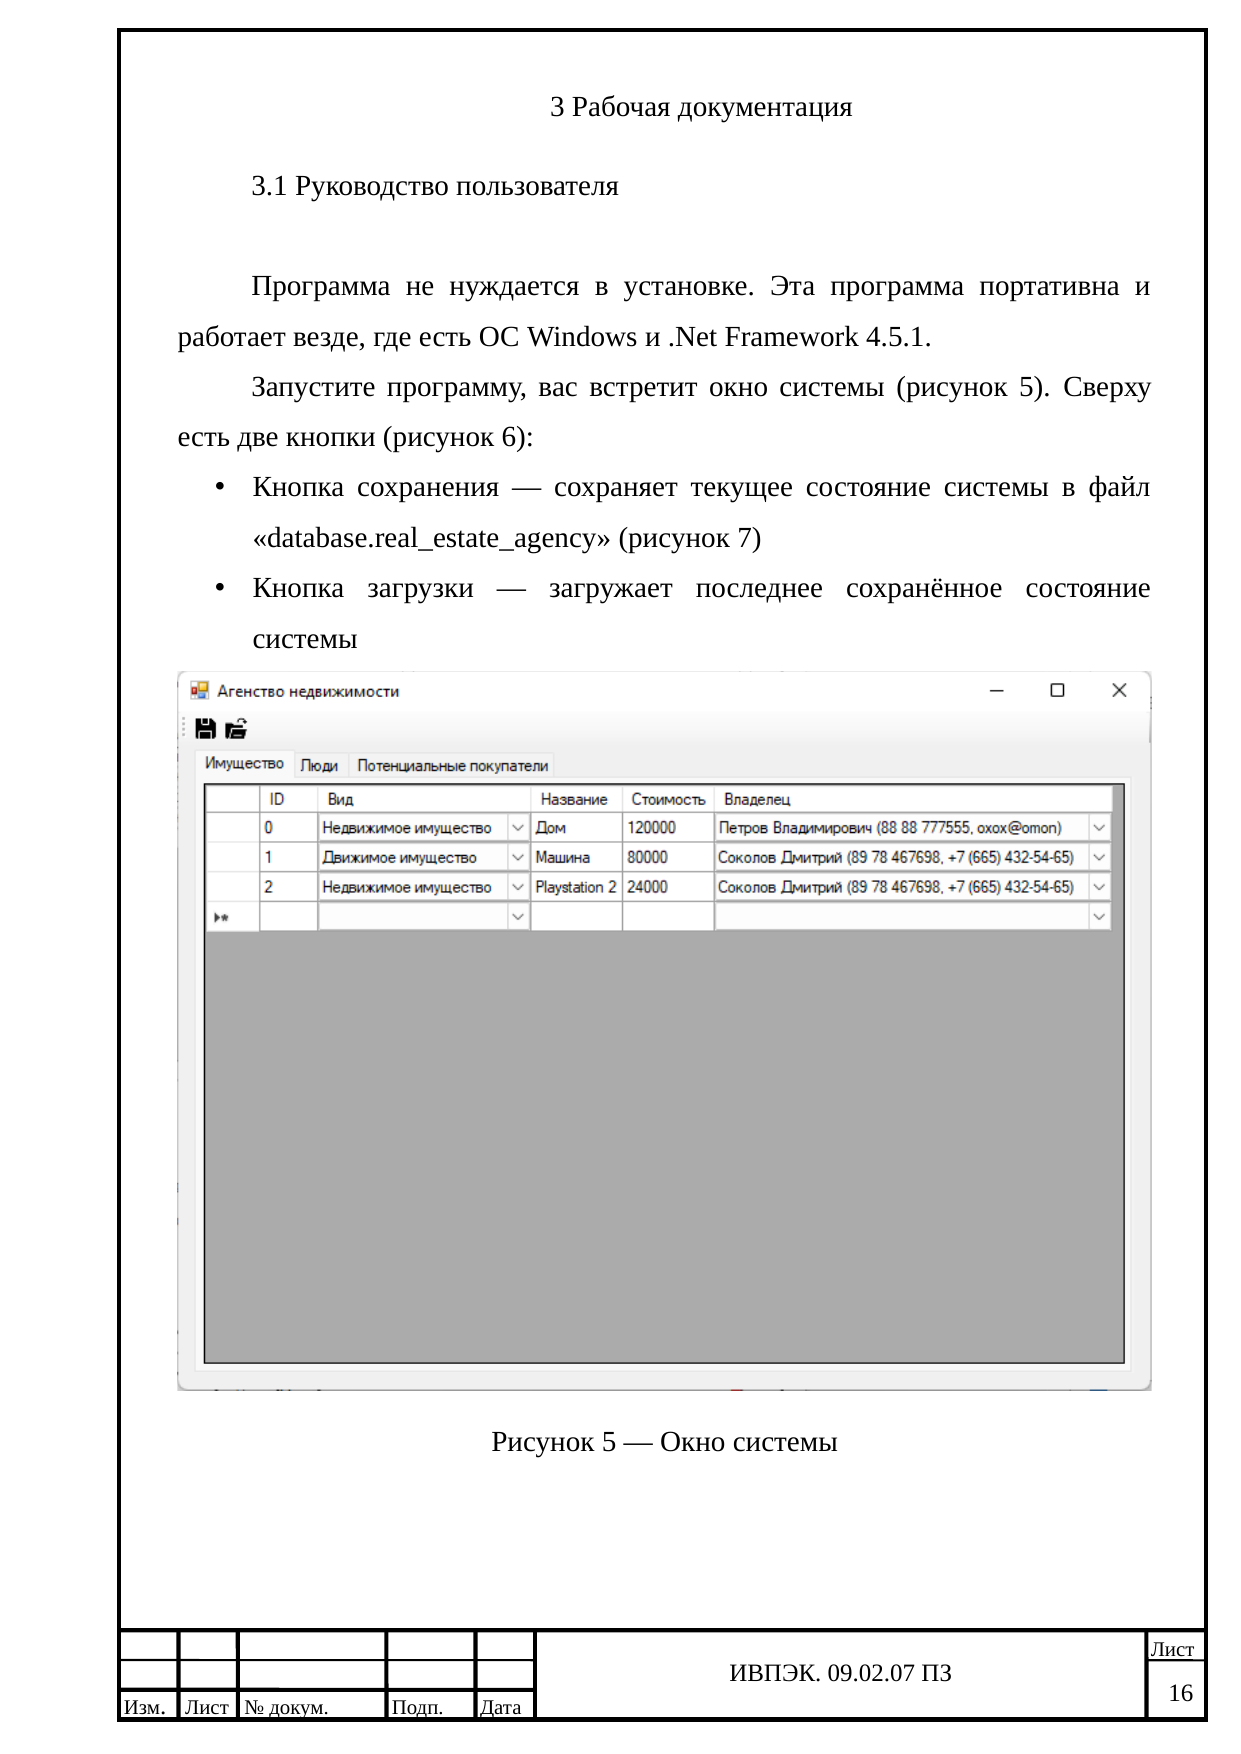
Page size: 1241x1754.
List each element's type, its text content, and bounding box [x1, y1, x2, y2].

subtitle 3 Рабочая документация [177, 89, 1152, 122]
text Рисунок 5 — Окно системы [177, 1391, 1152, 1458]
text Запустите программу, вас встретит окно системы (рисунок 5). Сверху есть две кнопки (рисунок 6): [177, 369, 1152, 453]
list Кнопка загрузки — загружает последнее сохранённое состояние системы [215, 570, 1152, 654]
subtitle 3.1 Руководство пользователя [177, 168, 1152, 201]
text Программа не нуждается в установке. Эта программа портативна и работает везде, где есть ОС Windows и .Net Framework 4.5.1. [177, 268, 1152, 352]
picture [177, 671, 1152, 1391]
list Кнопка сохранения — сохраняет текущее состояние системы в файл «database.real_estate_agency» (рисунок 7) [215, 469, 1152, 553]
